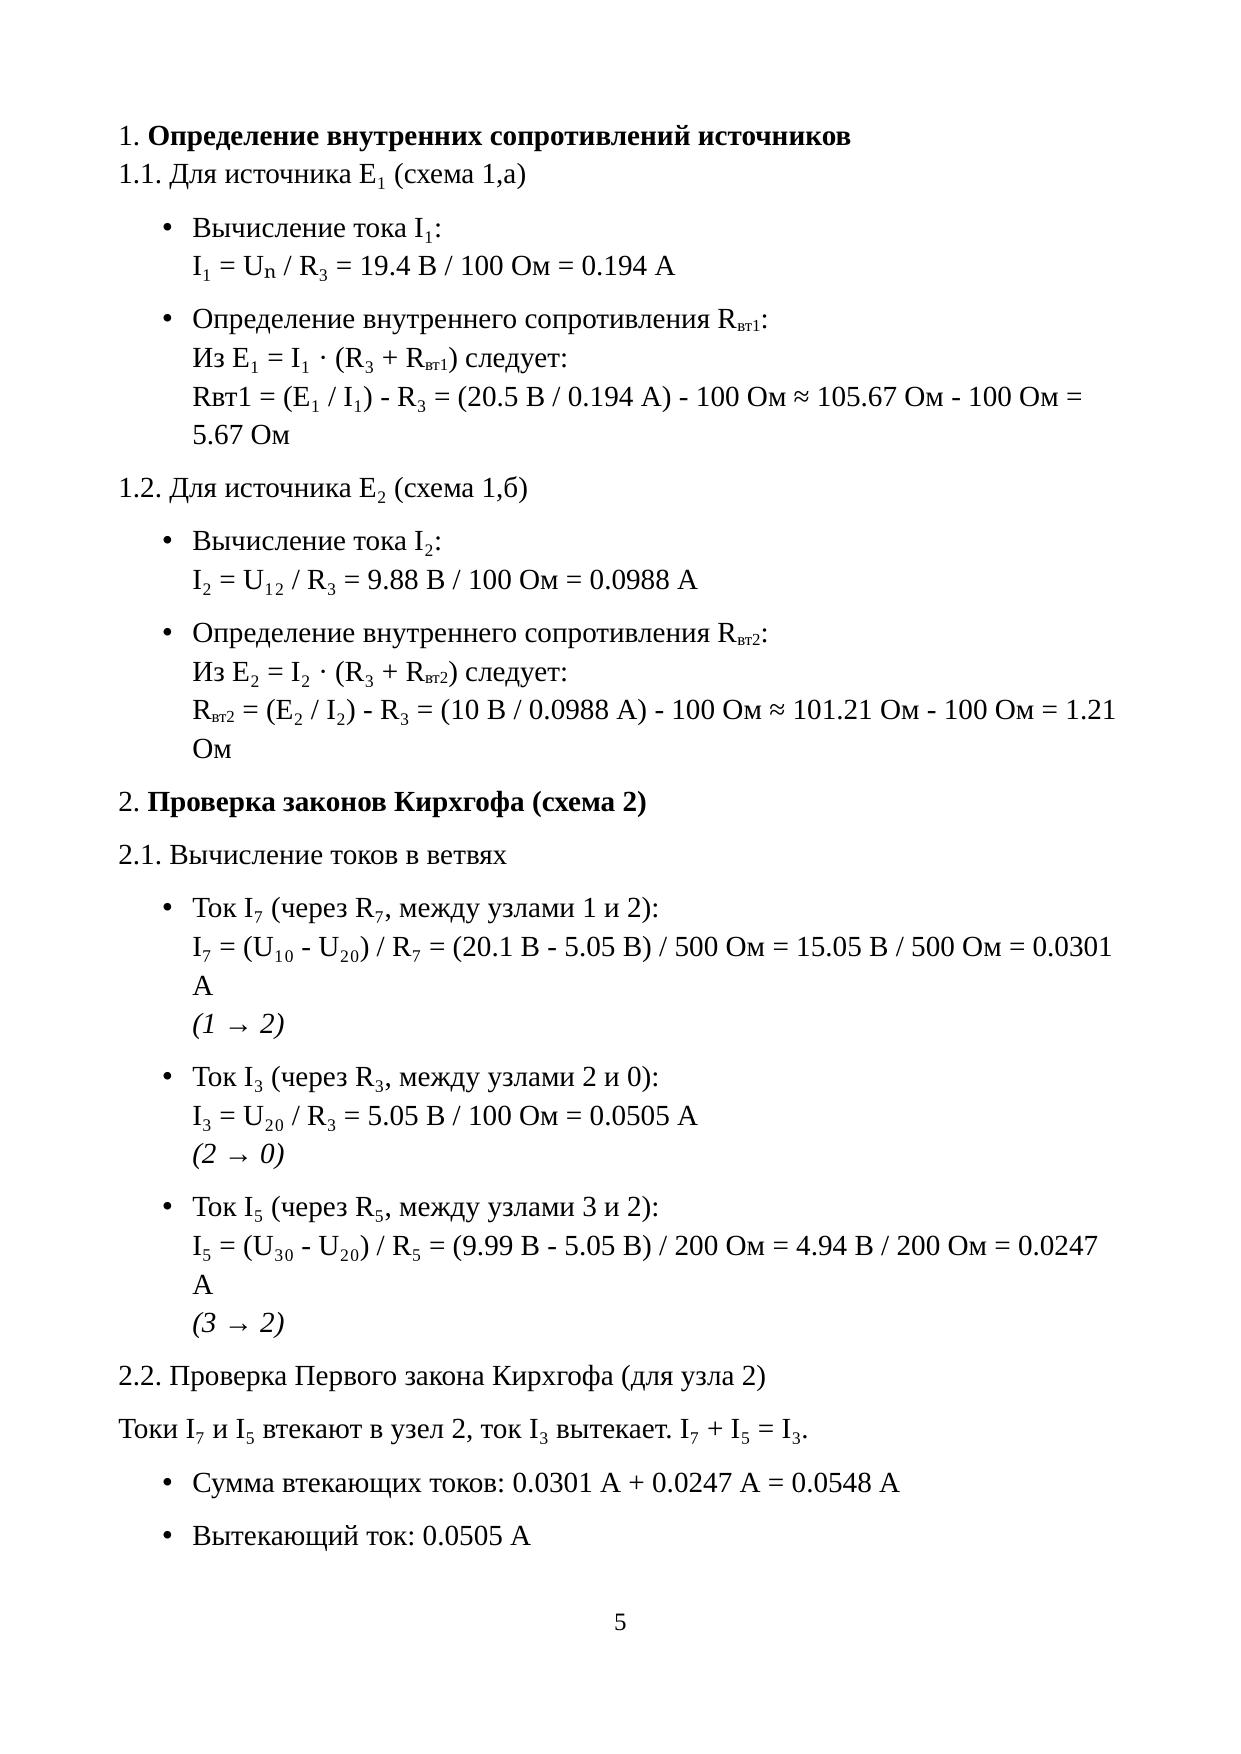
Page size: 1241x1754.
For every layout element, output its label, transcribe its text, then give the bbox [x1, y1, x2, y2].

list Вычисление тока I₂: I₂ = U₁₂ / R₃ = 9.88 В / 100 Ом = 0.0988 А [162, 523, 1122, 596]
text 1.2. Для источника E₂ (схема 1,б) [118, 470, 1122, 504]
list Вытекающий ток: 0.0505 А [162, 1518, 1122, 1552]
list Определение внутреннего сопротивления Rвт1: Из E₁ = I₁ · (R₃ + Rвт1) следует: Rвт1 = (E₁ / I₁) - R₃ = (20.5 В / 0.194 А) - 100 Ом ≈ 105.67 Ом - 100 Ом = 5.67 Ом [162, 302, 1122, 451]
text 2. Проверка законов Кирхгофа (схема 2) [118, 784, 1122, 818]
text 2.1. Вычисление токов в ветвях [118, 837, 1122, 871]
text Токи I₇ и I₅ втекают в узел 2, ток I₃ вытекает. I₇ + I₅ = I₃. [118, 1412, 1122, 1445]
text 1.1. Для источника E₁ (схема 1,а) [118, 157, 1122, 190]
list Ток I₃ (через R₃, между узлами 2 и 0): I₃ = U₂₀ / R₃ = 5.05 В / 100 Ом = 0.0505 А (2 → 0) [162, 1059, 1122, 1170]
list Вычисление тока I₁: I₁ = Uₙ / R₃ = 19.4 В / 100 Ом = 0.194 А [162, 210, 1122, 282]
text 1. Определение внутренних сопротивлений источников [118, 118, 1122, 152]
list Сумма втекающих токов: 0.0301 А + 0.0247 А = 0.0548 А [162, 1465, 1122, 1498]
text 2.2. Проверка Первого закона Кирхгофа (для узла 2) [118, 1358, 1122, 1392]
list Ток I₅ (через R₅, между узлами 3 и 2): I₅ = (U₃₀ - U₂₀) / R₅ = (9.99 В - 5.05 В) / 200 Ом = 4.94 В / 200 Ом = 0.0247 А (3 → 2) [162, 1189, 1122, 1339]
list Ток I₇ (через R₇, между узлами 1 и 2): I₇ = (U₁₀ - U₂₀) / R₇ = (20.1 В - 5.05 В) / 500 Ом = 15.05 В / 500 Ом = 0.0301 А (1 → 2) [162, 890, 1122, 1040]
list Определение внутреннего сопротивления Rвт2: Из E₂ = I₂ · (R₃ + Rвт2) следует: Rвт2 = (E₂ / I₂) - R₃ = (10 В / 0.0988 А) - 100 Ом ≈ 101.21 Ом - 100 Ом = 1.21 Ом [162, 615, 1122, 764]
